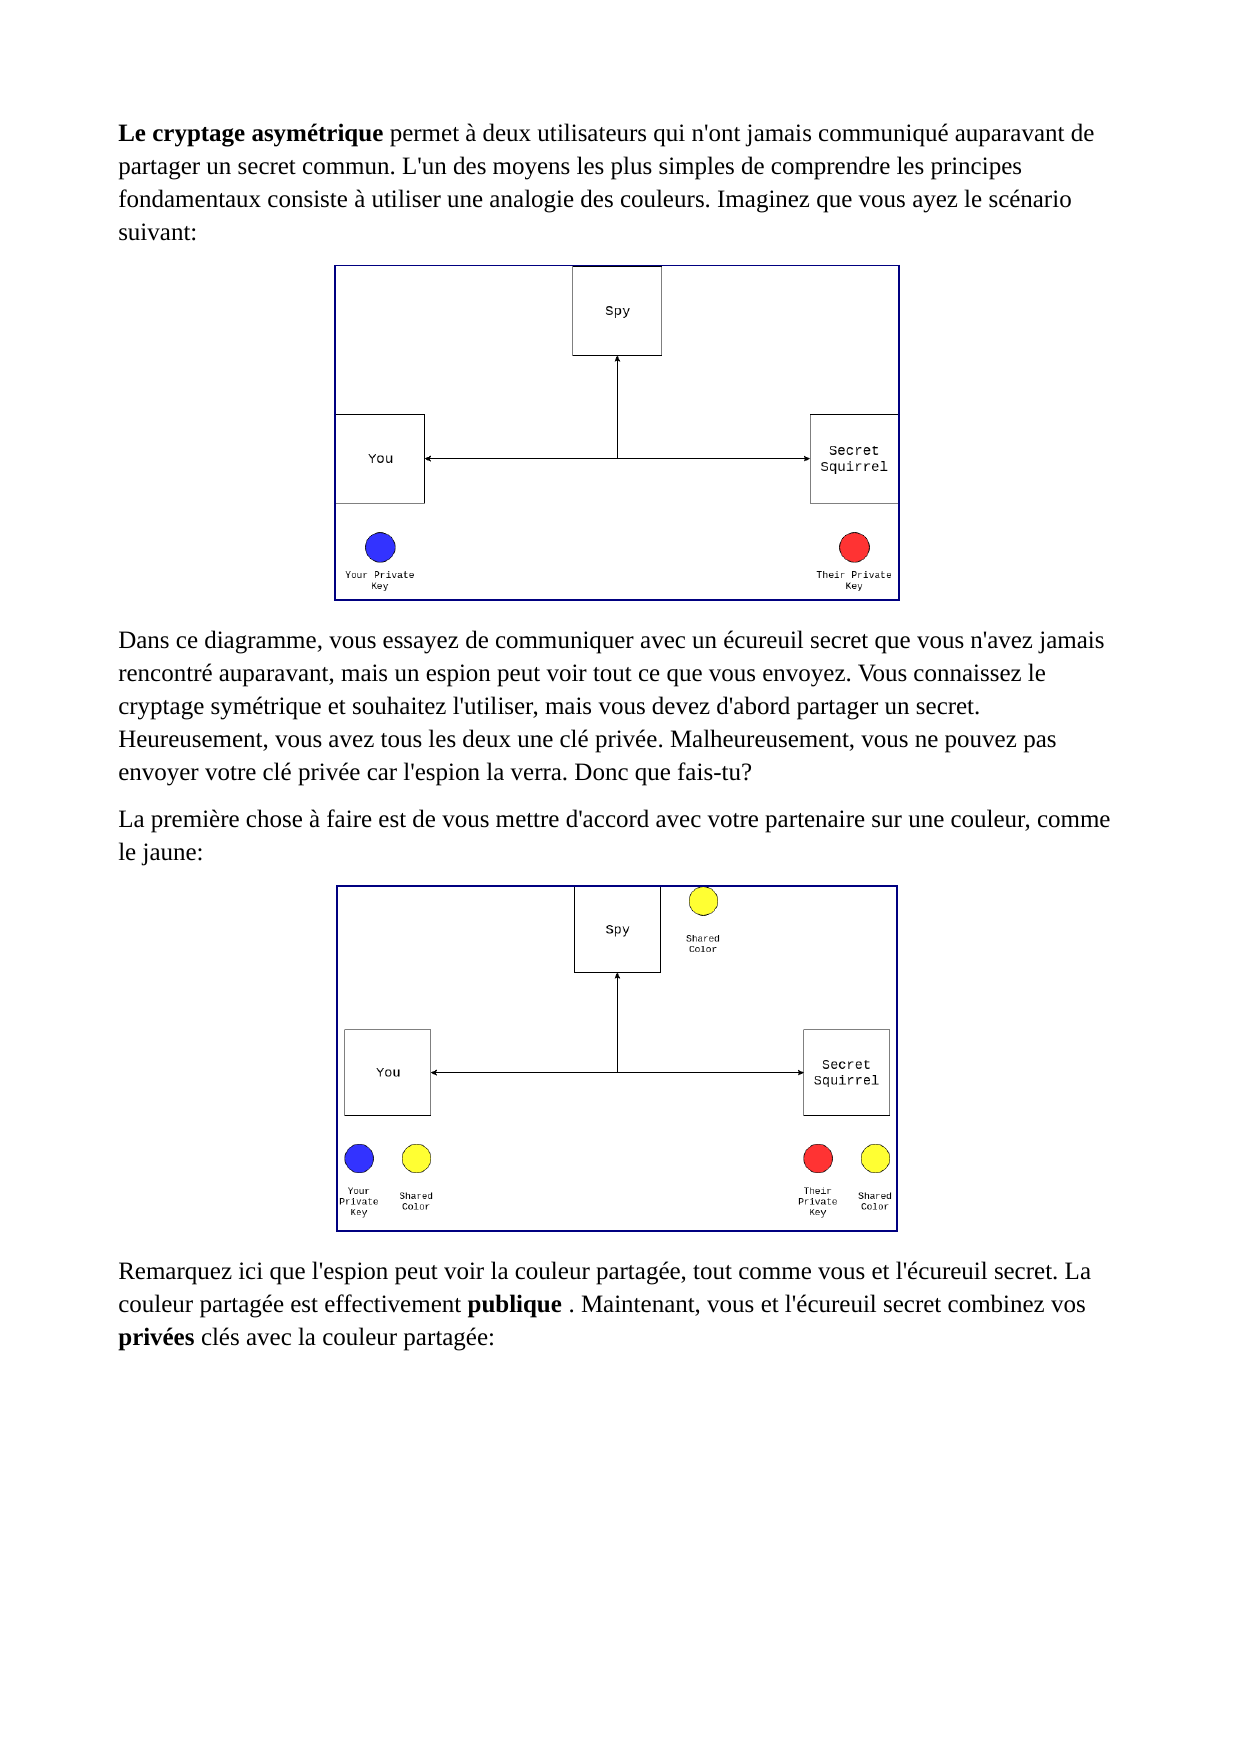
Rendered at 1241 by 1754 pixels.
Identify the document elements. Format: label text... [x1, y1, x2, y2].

text Remarquez ici que l'espion peut voir la couleur partagée, tout comme vous et l'écureuil secret. La couleur partagée est effectivement publique . Maintenant, vous et l'écureuil secret combinez vos privées clés avec la couleur partagée: [118, 1256, 1122, 1351]
text Le cryptage asymétrique permet à deux utilisateurs qui n'ont jamais communiqué auparavant de partager un secret commun. L'un des moyens les plus simples de comprendre les principes fondamentaux consiste à utiliser une analogie des couleurs. Imaginez que vous ayez le scénario suivant: [118, 118, 1122, 246]
text La première chose à faire est de vous mettre d'accord avec votre partenaire sur une couleur, comme le jaune: [118, 804, 1122, 866]
picture [338, 887, 896, 1230]
text Dans ce diagramme, vous essayez de communiquer avec un écureuil secret que vous n'avez jamais rencontré auparavant, mais un espion peut voir tout ce que vous envoyez. Vous connaissez le cryptage symétrique et souhaitez l'utiliser, mais vous devez d'abord partager un secret. Heureusement, vous avez tous les deux une clé privée. Malheureusement, vous ne pouvez pas envoyer votre clé privée car l'espion la verra. Donc que fais-tu? [118, 625, 1122, 786]
picture [336, 266, 898, 599]
